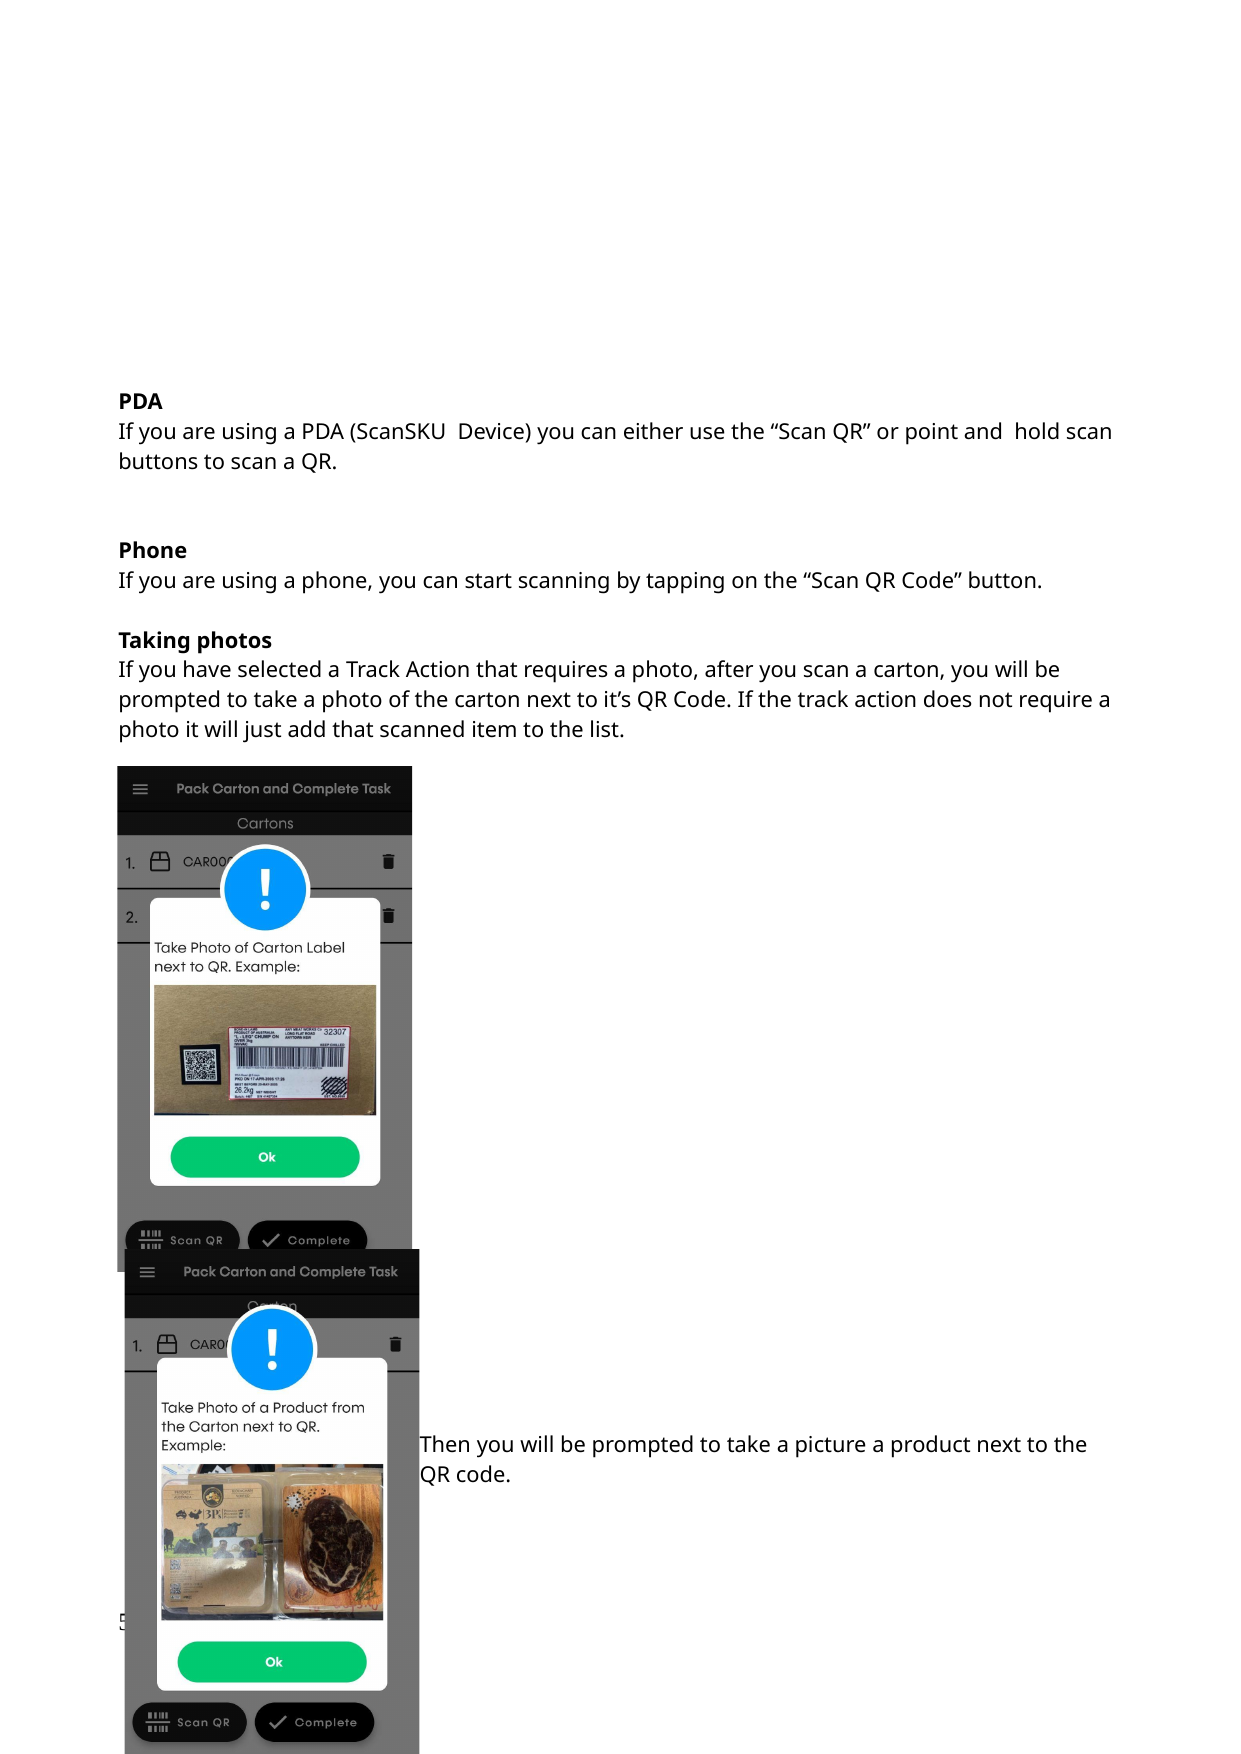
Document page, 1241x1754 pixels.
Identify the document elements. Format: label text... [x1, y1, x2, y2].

text PDA [118, 386, 1122, 416]
text Then you will be prompted to take a picture a product next to the QR code. [420, 1429, 1122, 1488]
text Phone [118, 535, 1122, 565]
text Taking photos [118, 624, 1122, 654]
text If you have selected a Track Action that requires a photo, after you scan a carton, you will be prompted to take a photo of the carton next to it’s QR Code. If the track action does not require a photo it will just add that scanned item to the list. [118, 654, 1122, 744]
picture [117, 766, 420, 1754]
text If you are using a PDA (ScanSKU Device) you can either use the “Scan QR” or point and hold scan buttons to scan a QR. [118, 416, 1122, 476]
text If you are using a phone, you can start scanning by tapping on the “Scan QR Code” button. [118, 565, 1122, 595]
